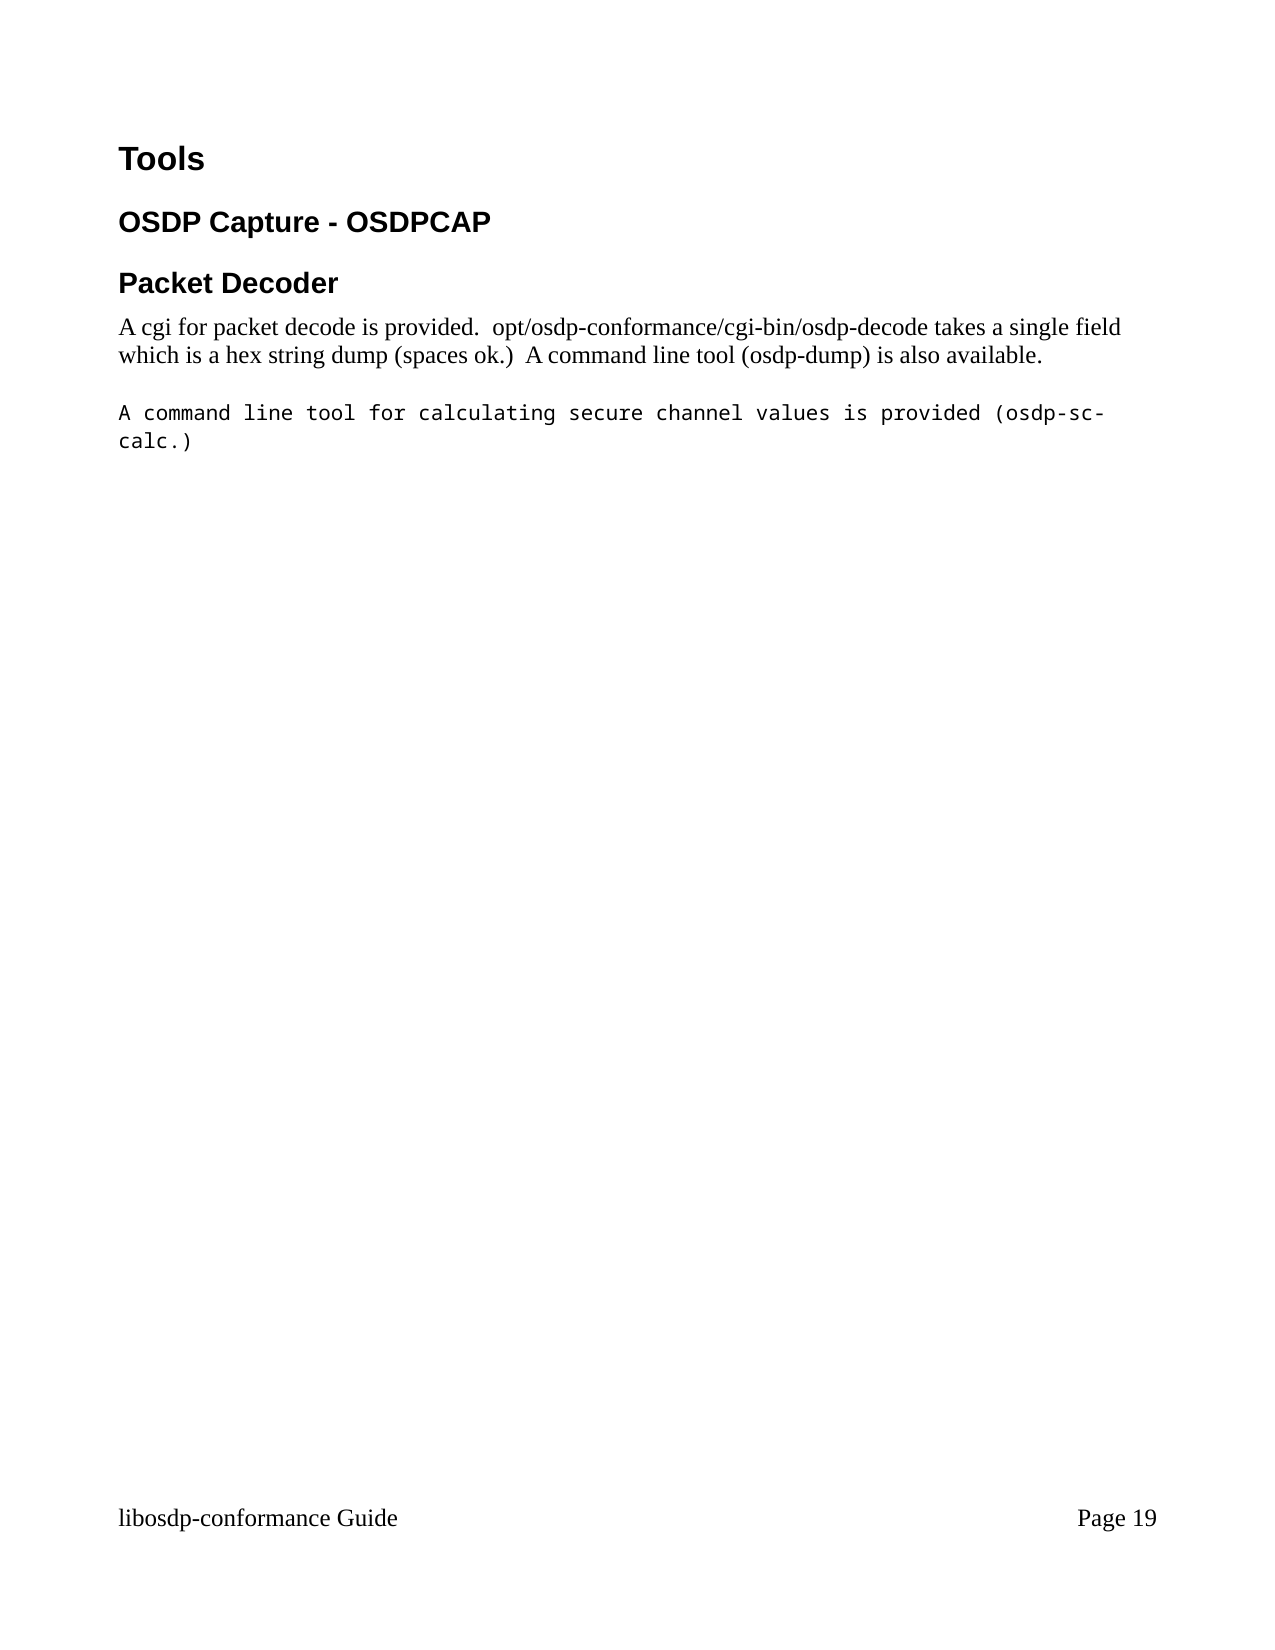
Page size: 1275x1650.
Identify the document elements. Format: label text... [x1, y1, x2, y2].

text A command line tool for calculating secure channel values is provided (osdp-sc-calc.) [118, 398, 1157, 455]
subtitle Packet Decoder [118, 266, 1157, 299]
subtitle Tools [118, 139, 1157, 178]
text A cgi for packet decode is provided. opt/osdp-conformance/cgi-bin/osdp-decode takes a single field which is a hex string dump (spaces ok.) A command line tool (osdp-dump) is also available. [118, 312, 1157, 369]
subtitle OSDP Capture - OSDPCAP [118, 205, 1157, 238]
